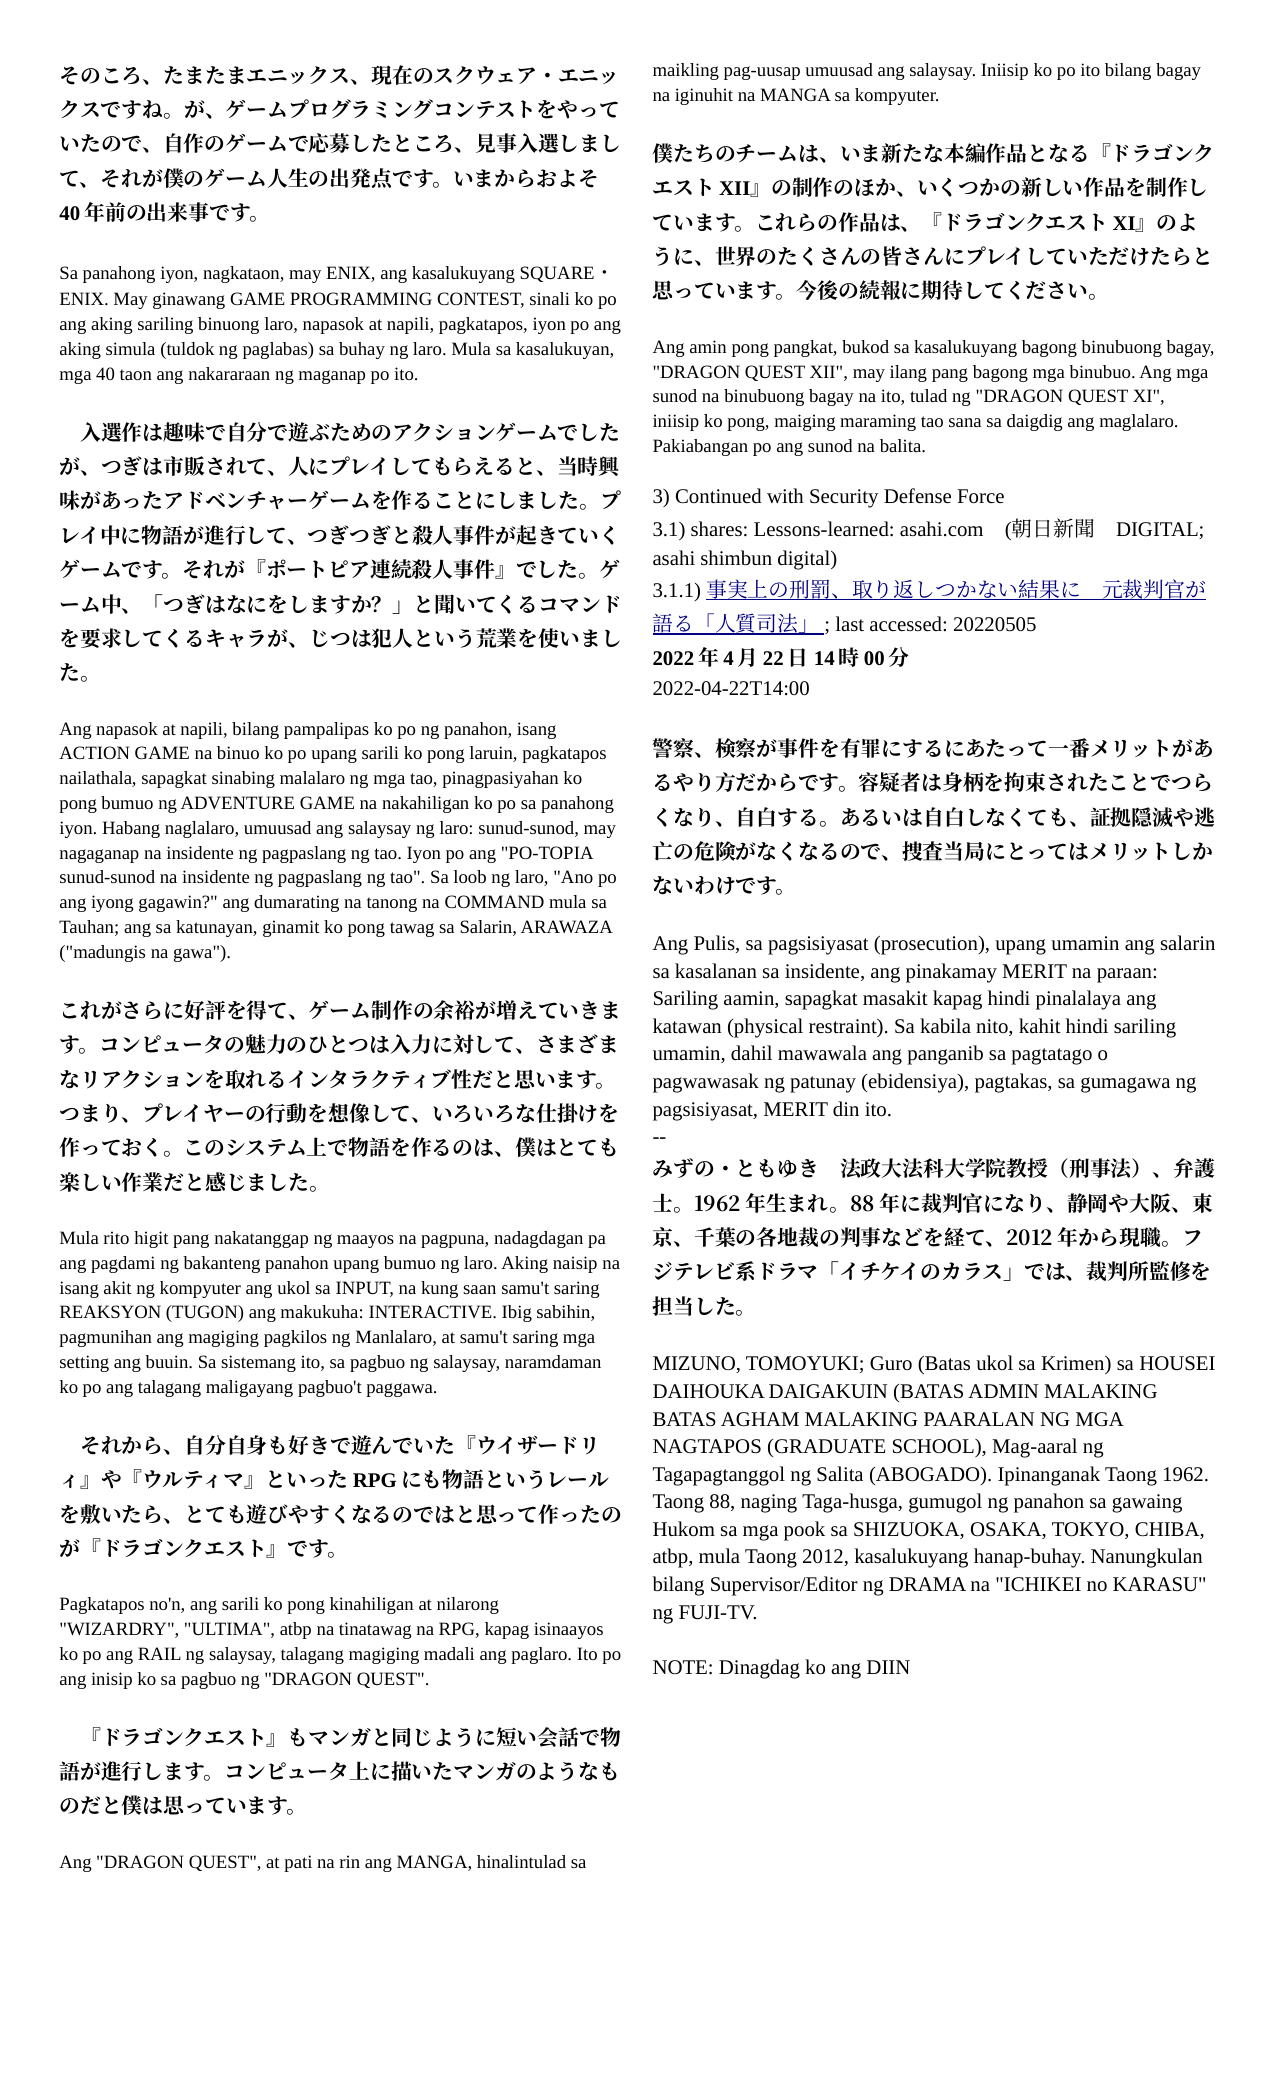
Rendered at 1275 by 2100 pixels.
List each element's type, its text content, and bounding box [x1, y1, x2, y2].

text 3.1) shares: Lessons-learned: asahi.com (朝日新聞 DIGITAL; asahi shimbun digital) [652, 512, 1216, 569]
text 2022-04-22T14:00 警察、検察が事件を有罪にするにあたって一番メリットがあるやり方だからです。容疑者は身柄を拘束されたことでつらくなり、自白する。あるいは自白しなくても、証拠隠滅や逃亡の危険がなくなるので、捜査当局にとってはメリットしかないわけです。 Ang Pulis, sa pagsisiyasat (prosecution), upang umamin ang salarin sa kasalanan sa insidente, ang pinakamay MERIT na paraan: Sariling aamin, sapagkat masakit kapag hindi pinalalaya ang katawan (physical restraint). Sa kabila nito, kahit hindi sariling umamin, dahil mawawala ang panganib sa pagtatago o pagwawasak ng patunay (ebidensiya), pagtakas, sa gumagawa ng pagsisiyasat, MERIT din ito. -- みずの・ともゆき 法政大法科大学院教授（刑事法）、弁護士。1962年生まれ。88年に裁判官になり、静岡や大阪、東京、千葉の各地裁の判事などを経て、2012年から現職。フジテレビ系ドラマ「イチケイのカラス」では、裁判所監修を担当した。 MIZUNO, TOMOYUKI; Guro (Batas ukol sa Krimen) sa HOUSEI DAIHOUKA DAIGAKUIN (BATAS ADMIN MALAKING BATAS AGHAM MALAKING PAARALAN NG MGA NAGTAPOS (GRADUATE SCHOOL), Mag-aaral ng Tagapagtanggol ng Salita (ABOGADO). Ipinanganak Taong 1962. Taong 88, naging Taga-husga, gumugol ng panahon sa gawaing Hukom sa mga pook sa SHIZUOKA, OSAKA, TOKYO, CHIBA, atbp, mula Taong 2012, kasalukuyang hanap-buhay. Nanungkulan bilang Supervisor/Editor ng DRAMA na "ICHIKEI no KARASU" ng FUJI-TV. NOTE: Dinagdag ko ang DIIN [652, 676, 1216, 1679]
text 3.1.1) 事実上の刑罰、取り返しつかない結果に 元裁判官が語る「人質司法」 ; last accessed: 20220505 2022年4月22日 14時00分 [652, 573, 1216, 672]
text そのころ、たまたまエニックス、現在のスクウェア・エニックスですね。が、ゲームプログラミングコンテストをやっていたので、自作のゲームで応募したところ、見事入選しまして、それが僕のゲーム人生の出発点です。いまからおよそ40年前の出来事です。 Sa panahong iyon, nagkataon, may ENIX, ang kasalukuyang SQUARE・ENIX. May ginawang GAME PROGRAMMING CONTEST, sinali ko po ang aking sariling binuong laro, napasok at napili, pagkatapos, iyon po ang aking simula (tuldok ng paglabas) sa buhay ng laro. Mula sa kasalukuyan, mga 40 taon ang nakararaan ng maganap po ito. 入選作は趣味で自分で遊ぶためのアクションゲームでしたが、つぎは市販されて、人にプレイしてもらえると、当時興味があったアドベンチャーゲームを作ることにしました。プレイ中に物語が進行して、つぎつぎと殺人事件が起きていくゲームです。それが『ポートピア連続殺人事件』でした。ゲーム中、「つぎはなにをしますか？」と聞いてくるコマンドを要求してくるキャラが、じつは犯人という荒業を使いました。 Ang napasok at napili, bilang pampalipas ko po ng panahon, isang ACTION GAME na binuo ko po upang sarili ko pong laruin, pagkatapos nailathala, sapagkat sinabing malalaro ng mga tao, pinagpasiyahan ko pong bumuo ng ADVENTURE GAME na nakahiligan ko po sa panahong iyon. Habang naglalaro, umuusad ang salaysay ng laro: sunud-sunod, may nagaganap na insidente ng pagpaslang ng tao. Iyon po ang "PO-TOPIA sunud-sunod na insidente ng pagpaslang ng tao". Sa loob ng laro, "Ano po ang iyong gagawin?" ang dumarating na tanong na COMMAND mula sa Tauhan; ang sa katunayan, ginamit ko pong tawag sa Salarin, ARAWAZA ("madungis na gawa"). これがさらに好評を得て、ゲーム制作の余裕が増えていきます。コンピュータの魅力のひとつは入力に対して、さまざまなリアクションを取れるインタラクティブ性だと思います。つまり、プレイヤーの行動を想像して、いろいろな仕掛けを作っておく。このシステム上で物語を作るのは、僕はとても楽しい作業だと感じました。 Mula rito higit pang nakatanggap ng maayos na pagpuna, nadagdagan pa ang pagdami ng bakanteng panahon upang bumuo ng laro. Aking naisip na isang akit ng kompyuter ang ukol sa INPUT, na kung saan samu't saring REAKSYON (TUGON) ang makukuha: INTERACTIVE. Ibig sabihin, pagmunihan ang magiging pagkilos ng Manlalaro, at samu't saring mga setting ang buuin. Sa sistemang ito, sa pagbuo ng salaysay, naramdaman ko po ang talagang maligayang pagbuo't paggawa. それから、自分自身も好きで遊んでいた『ウイザードリィ』や『ウルティマ』といったRPGにも物語というレールを敷いたら、とても遊びやすくなるのではと思って作ったのが『ドラゴンクエスト』です。 Pagkatapos no'n, ang sarili ko pong kinahiligan at nilarong "WIZARDRY", "ULTIMA", atbp na tinatawag na RPG, kapag isinaayos ko po ang RAIL ng salaysay, talagang magiging madali ang paglaro. Ito po ang inisip ko sa pagbuo ng "DRAGON QUEST". 『ドラゴンクエスト』もマンガと同じように短い会話で物語が進行します。コンピュータ上に描いたマンガのようなものだと僕は思っています。 Ang "DRAGON QUEST", at pati na rin ang MANGA, hinalintulad sa [59, 59, 623, 1872]
text maikling pag-uusap umuusad ang salaysay. Iniisip ko po ito bilang bagay na iginuhit na MANGA sa kompyuter. 僕たちのチームは、いま新たな本編作品となる『ドラゴンクエストXII』の制作のほか、いくつかの新しい作品を制作しています。これらの作品は、『ドラゴンクエストXI』のように、世界のたくさんの皆さんにプレイしていただけたらと思っています。今後の続報に期待してください。 Ang amin pong pangkat, bukod sa kasalukuyang bagong binubuong bagay, "DRAGON QUEST XII", may ilang pang bagong mga binubuo. Ang mga sunod na binubuong bagay na ito, tulad ng "DRAGON QUEST XI", iniisip ko pong, maiging maraming tao sana sa daigdig ang maglalaro. Pakiabangan po ang sunod na balita. [652, 59, 1216, 456]
text 3) Continued with Security Defense Force [652, 484, 1216, 508]
